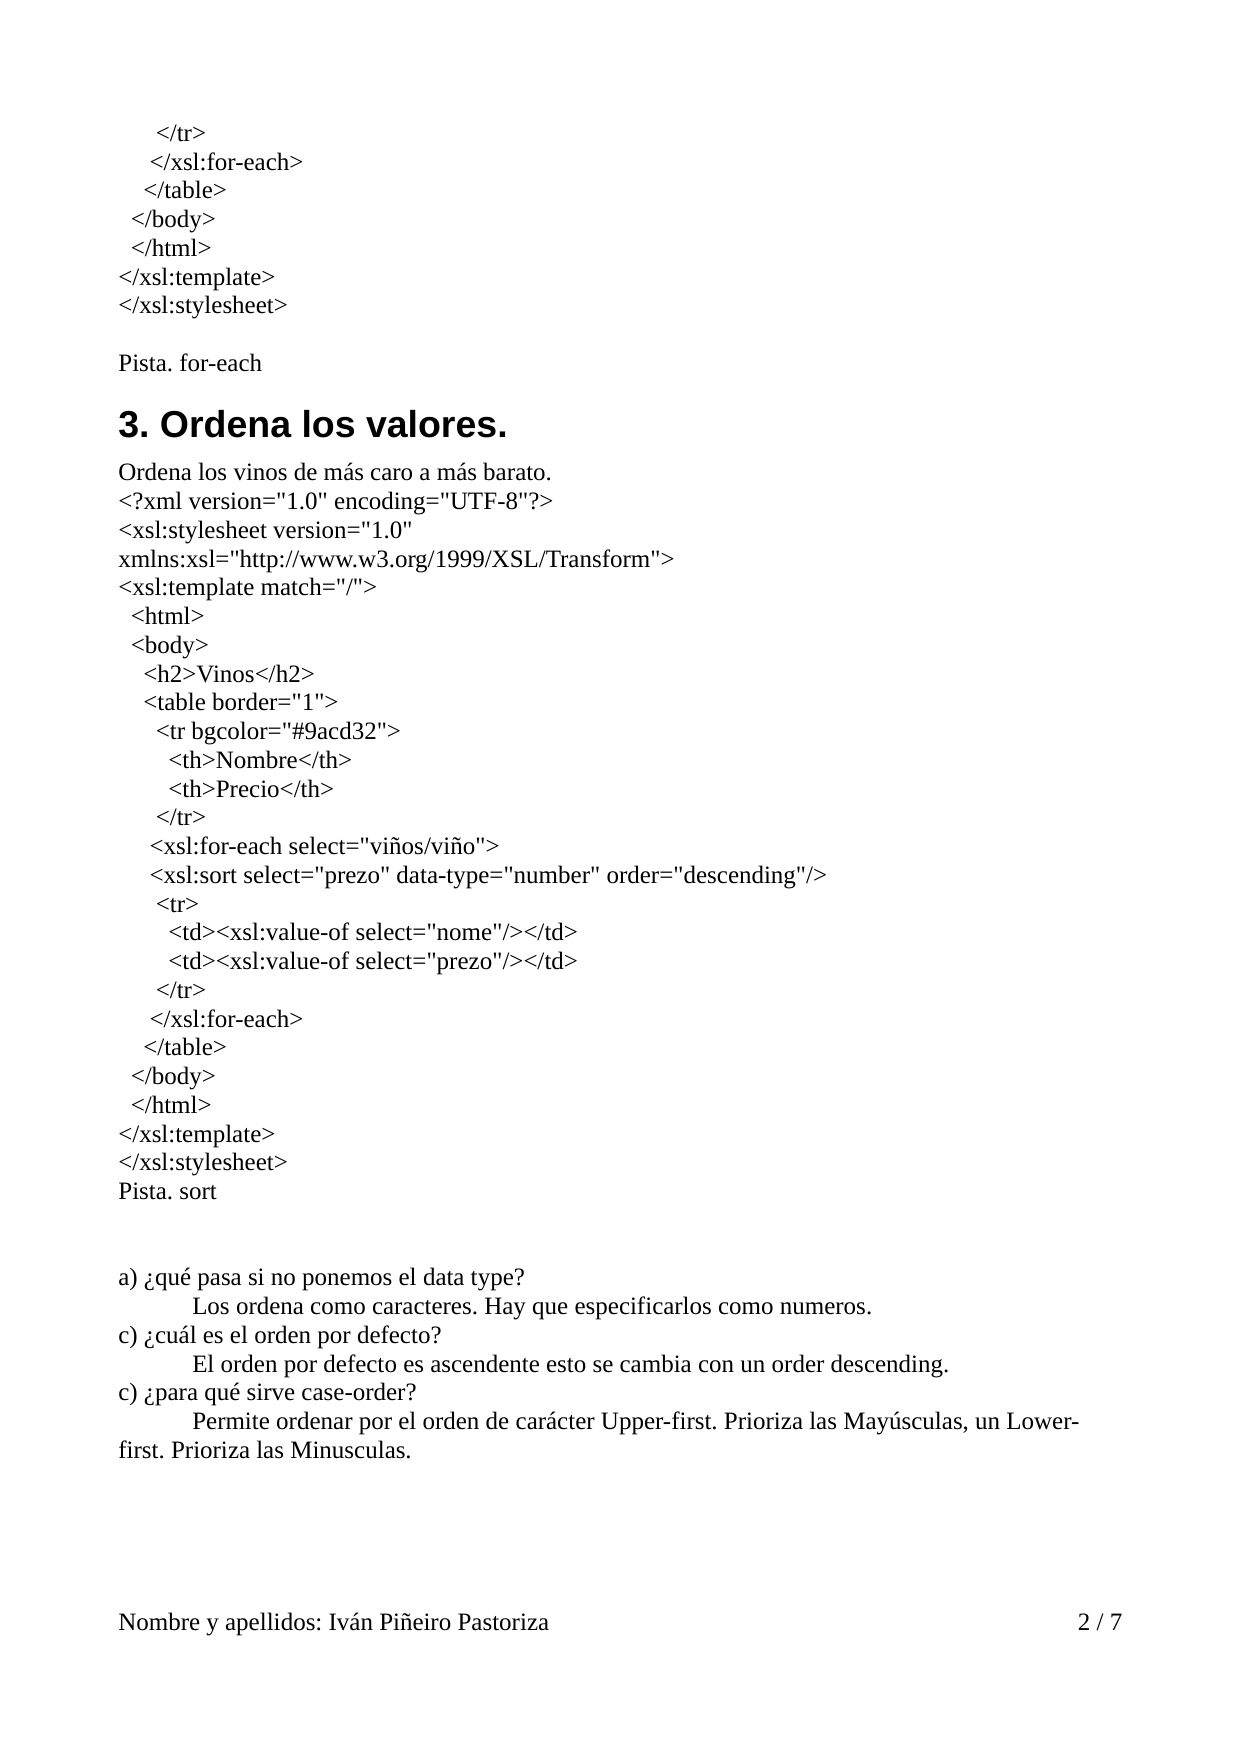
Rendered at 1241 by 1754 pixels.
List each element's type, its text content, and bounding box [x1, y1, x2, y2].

text </xsl:stylesheet> [118, 291, 1122, 319]
text <td><xsl:value-of select="prezo"/></td> [118, 946, 1122, 975]
text <tr> [118, 889, 1122, 917]
text <xsl:stylesheet version="1.0" [118, 515, 1122, 544]
text </xsl:for-each> [118, 1004, 1122, 1032]
text Permite ordenar por el orden de carácter Upper-first. Prioriza las Mayúsculas, un Lower-first. Prioriza las Minusculas. [118, 1406, 1122, 1464]
text </table> [118, 1032, 1122, 1061]
text a) ¿qué pasa si no ponemos el data type? [118, 1262, 1122, 1291]
text <?xml version="1.0" encoding="UTF-8"?> [118, 486, 1122, 515]
text </tr> [118, 802, 1122, 831]
text <xsl:template match="/"> [118, 572, 1122, 601]
text </body> [118, 1061, 1122, 1090]
text <th>Nombre</th> [118, 745, 1122, 774]
text El orden por defecto es ascendente esto se cambia con un order descending. [118, 1349, 1122, 1377]
text </xsl:template> [118, 262, 1122, 291]
text Ordena los vinos de más caro a más barato. [118, 457, 1122, 486]
text Los ordena como caracteres. Hay que especificarlos como numeros. [118, 1291, 1122, 1320]
text </xsl:template> [118, 1119, 1122, 1147]
text <body> [118, 630, 1122, 659]
text <tr bgcolor="#9acd32"> [118, 716, 1122, 745]
text </html> [118, 233, 1122, 262]
text <th>Precio</th> [118, 774, 1122, 802]
text </html> [118, 1090, 1122, 1119]
text <h2>Vinos</h2> [118, 659, 1122, 687]
text </tr> [118, 118, 1122, 147]
subtitle 3. Ordena los valores. [118, 402, 1122, 445]
text Pista. for-each [118, 348, 1122, 377]
text c) ¿cuál es el orden por defecto? [118, 1320, 1122, 1349]
text </body> [118, 204, 1122, 233]
text </xsl:stylesheet> [118, 1147, 1122, 1176]
text <xsl:for-each select="viños/viño"> [118, 831, 1122, 860]
text <html> [118, 601, 1122, 630]
text </tr> [118, 975, 1122, 1004]
text <xsl:sort select="prezo" data-type="number" order="descending"/> [118, 860, 1122, 889]
text <td><xsl:value-of select="nome"/></td> [118, 917, 1122, 946]
text <table border="1"> [118, 687, 1122, 716]
text xmlns:xsl="http://www.w3.org/1999/XSL/Transform"> [118, 544, 1122, 572]
text c) ¿para qué sirve case-order? [118, 1377, 1122, 1406]
text </xsl:for-each> [118, 147, 1122, 176]
text </table> [118, 176, 1122, 204]
text Pista. sort [118, 1176, 1122, 1205]
